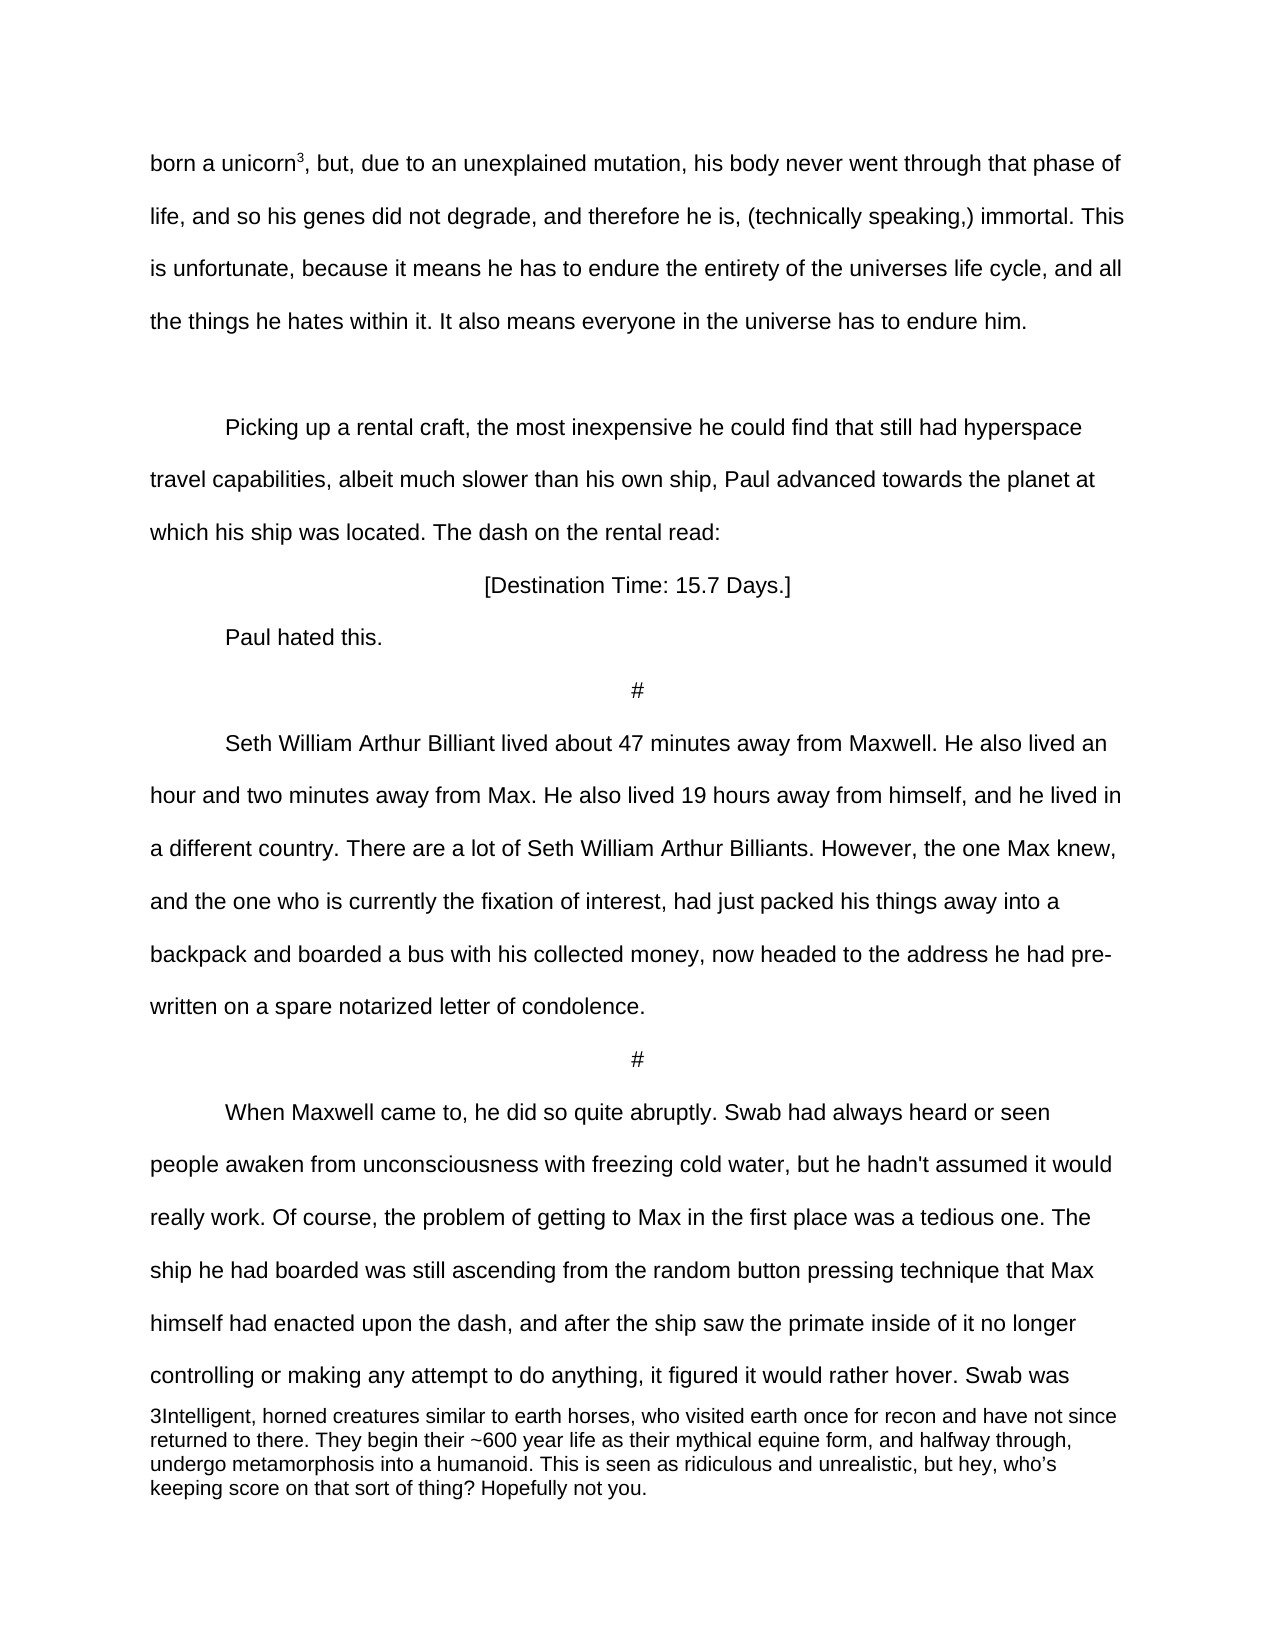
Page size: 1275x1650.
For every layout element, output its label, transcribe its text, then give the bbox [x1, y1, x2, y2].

text Intelligent, horned creatures similar to earth horses, who visited earth once for recon and have not since returned to there. They begin their ~600 year life as their mythical equine form, and halfway through, undergo metamorphosis into a humanoid. This is seen as ridiculous and unrealistic, but hey, who’s keeping score on that sort of thing? Hopefully not you. [150, 1404, 1125, 1500]
text Seth William Arthur Billiant lived about 47 minutes away from Maxwell. He also lived an hour and two minutes away from Max. He also lived 19 hours away from himself, and he lived in a different country. There are a lot of Seth William Arthur Billiants. However, the one Max knew, and the one who is currently the fixation of interest, had just packed his things away into a backpack and boarded a bus with his collected money, now headed to the address he had pre-written on a spare notarized letter of condolence. [150, 730, 1125, 1020]
text # [150, 1046, 1125, 1072]
text When Maxwell came to, he did so quite abruptly. Swab had always heard or seen people awaken from unconsciousness with freezing cold water, but he hadn't assumed it would really work. Of course, the problem of getting to Max in the first place was a tedious one. The ship he had boarded was still ascending from the random button pressing technique that Max himself had enacted upon the dash, and after the ship saw the primate inside of it no longer controlling or making any attempt to do anything, it figured it would rather hover. Swab was [150, 1099, 1125, 1389]
text Paul hated this. [150, 624, 1125, 651]
text [Destination Time: 15.7 Days.] [150, 572, 1125, 598]
text Picking up a rental craft, the most inexpensive he could find that still had hyperspace travel capabilities, albeit much slower than his own ship, Paul advanced towards the planet at which his ship was located. The dash on the rental read: [150, 413, 1125, 545]
text born a unicorn, but, due to an unexplained mutation, his body never went through that phase of life, and so his genes did not degrade, and therefore he is, (technically speaking,) immortal. This is unfortunate, because it means he has to endure the entirety of the universes life cycle, and all the things he hates within it. It also means everyone in the universe has to endure him. [150, 150, 1125, 334]
text # [150, 677, 1125, 703]
